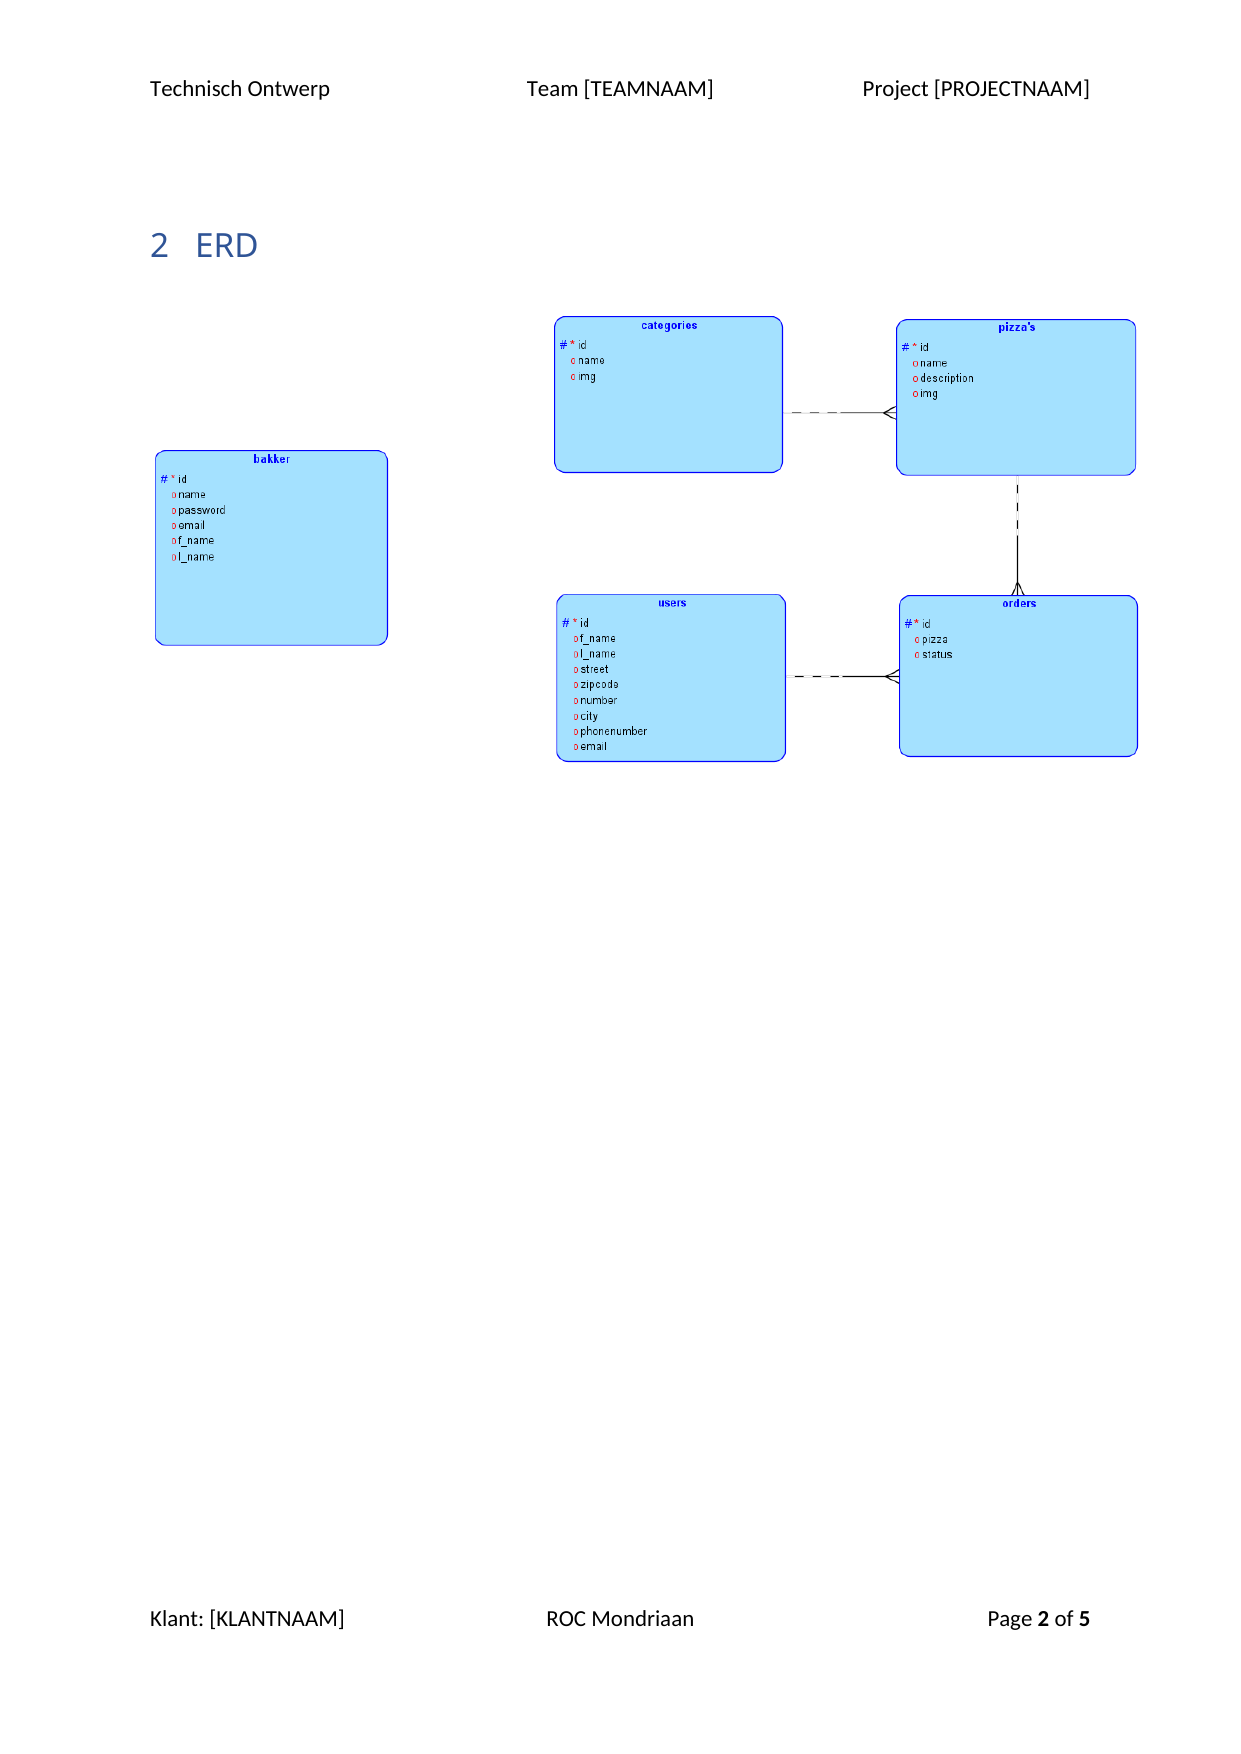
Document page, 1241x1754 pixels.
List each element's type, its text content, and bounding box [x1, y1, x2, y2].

subtitle ERD [150, 222, 1090, 267]
